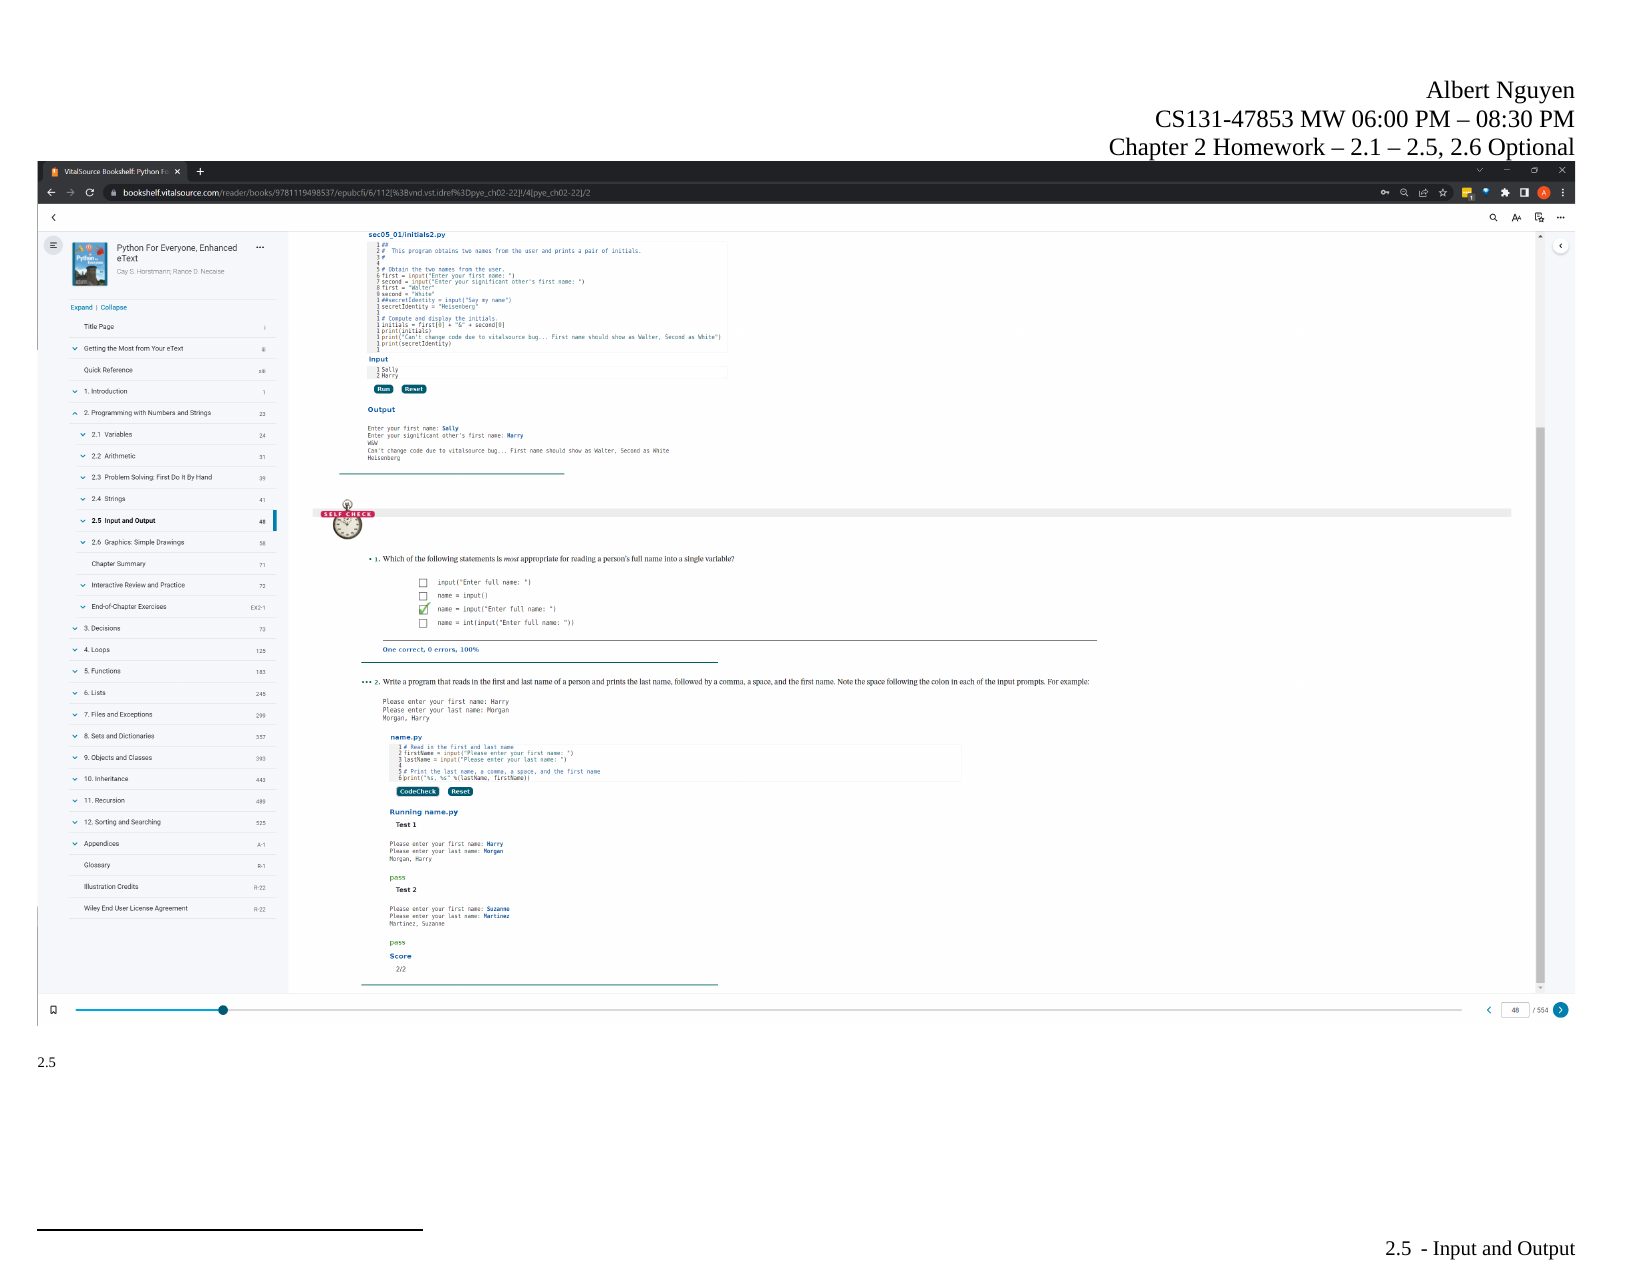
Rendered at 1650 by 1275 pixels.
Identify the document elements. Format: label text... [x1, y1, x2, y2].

text - Input and Output [37, 1236, 1575, 1260]
picture [37, 161, 1575, 1026]
